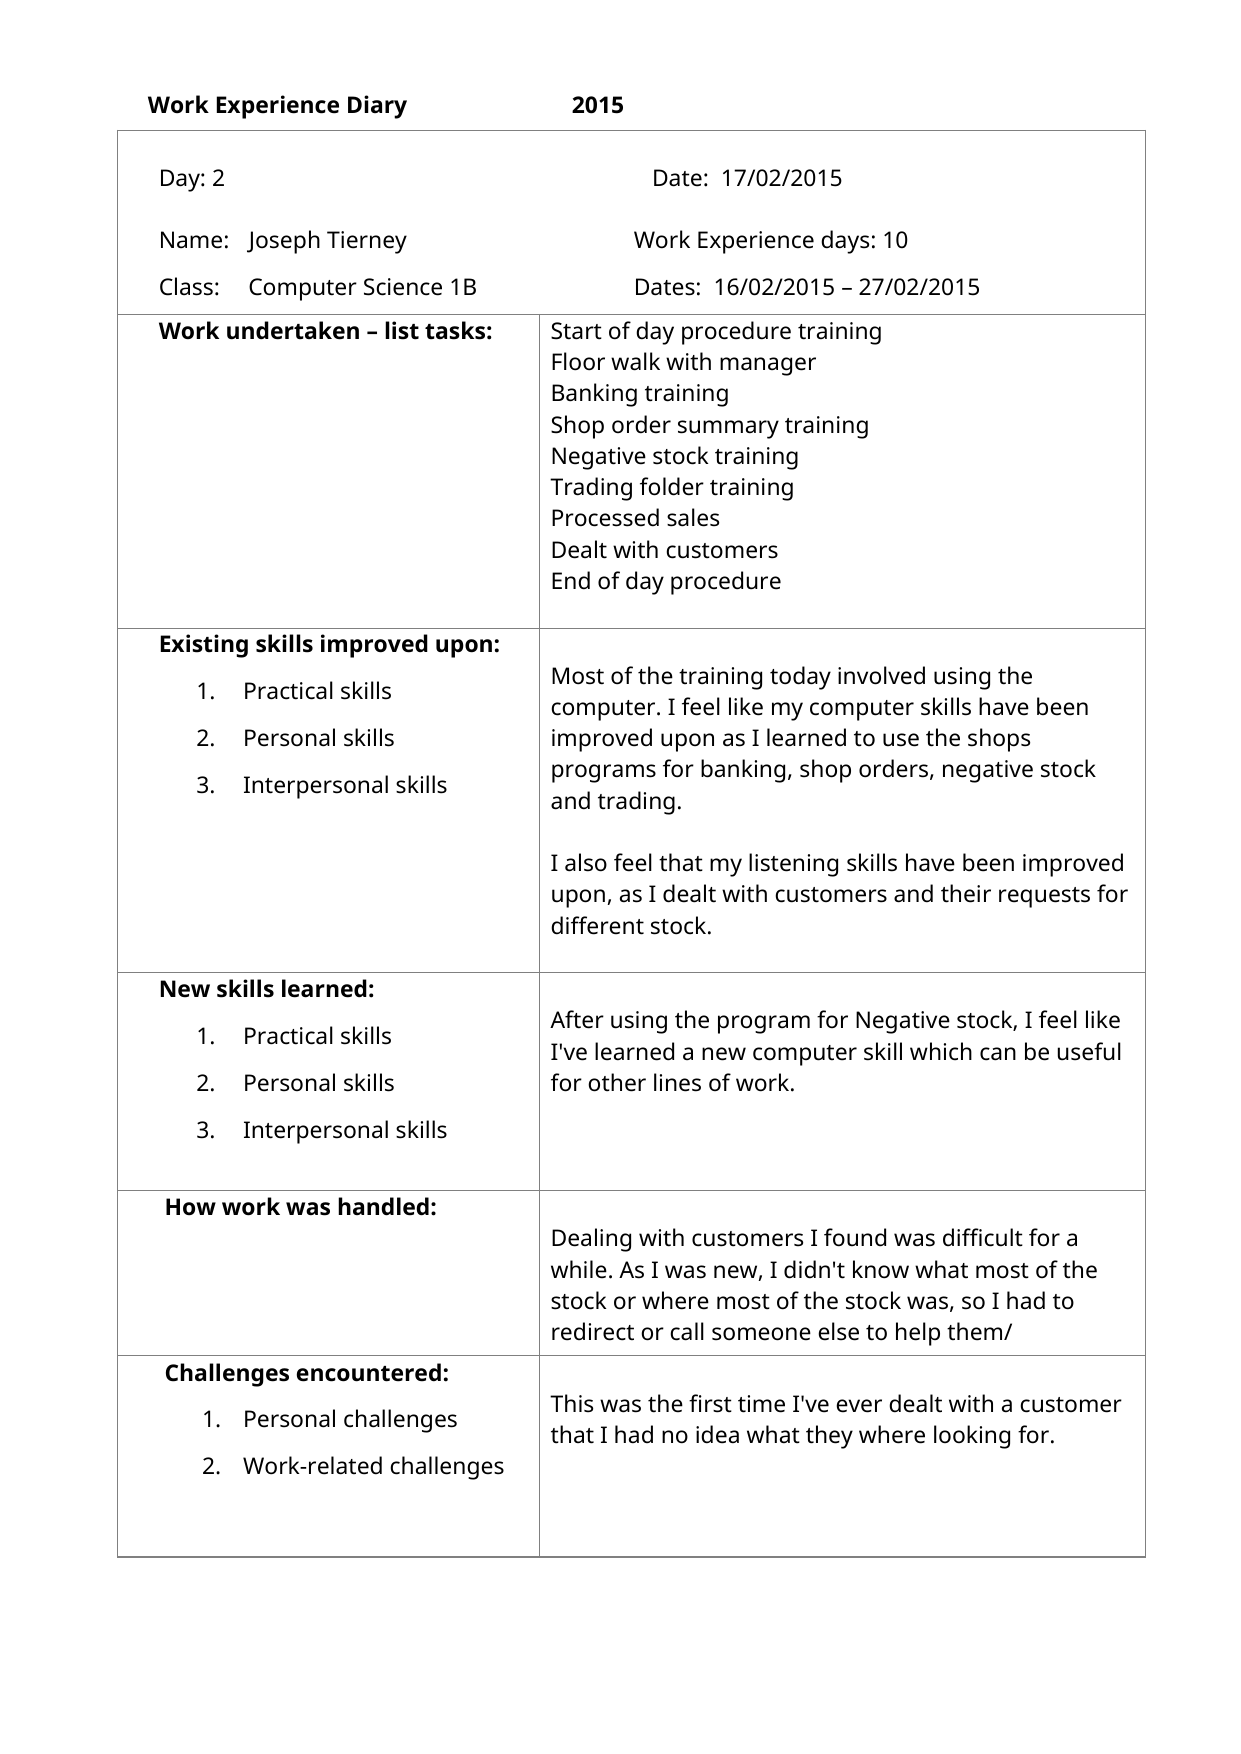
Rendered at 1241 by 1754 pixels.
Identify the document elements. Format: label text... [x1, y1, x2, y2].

table_cell After using the program for Negative stock, I feel like I've learned a new computer skill which can be useful for other lines of work. [540, 973, 1145, 1190]
table_cell How work was handled: [118, 1191, 539, 1355]
table_cell New skills learned: Practical skills Personal skills Interpersonal skills [118, 973, 539, 1190]
table_cell This was the first time I've ever dealt with a customer that I had no idea what they where looking for. [540, 1356, 1145, 1556]
table_cell Work undertaken – list tasks: [118, 315, 539, 627]
table_cell Dealing with customers I found was difficult for a while. As I was new, I didn't know what most of the stock or where most of the stock was, so I had to redirect or call someone else to help them/ [540, 1191, 1145, 1355]
table_cell Existing skills improved upon: Practical skills Personal skills Interpersonal skills [118, 629, 539, 972]
table_cell Most of the training today involved using the computer. I feel like my computer skills have been improved upon as I learned to use the shops programs for banking, shop orders, negative stock and trading. I also feel that my listening skills have been improved upon, as I dealt with customers and their requests for different stock. [540, 629, 1145, 972]
table_header Day: 2 Date: 17/02/2015 Name: Joseph Tierney Work Experience days: 10 Class: Computer Science 1B Dates: 16/02/2015 – 27/02/2015 [118, 131, 1145, 314]
table_cell Start of day procedure training Floor walk with manager Banking training Shop order summary training Negative stock training Trading folder training Processed sales Dealt with customers End of day procedure [540, 315, 1145, 627]
table_cell Challenges encountered: Personal challenges Work-related challenges [118, 1356, 539, 1556]
